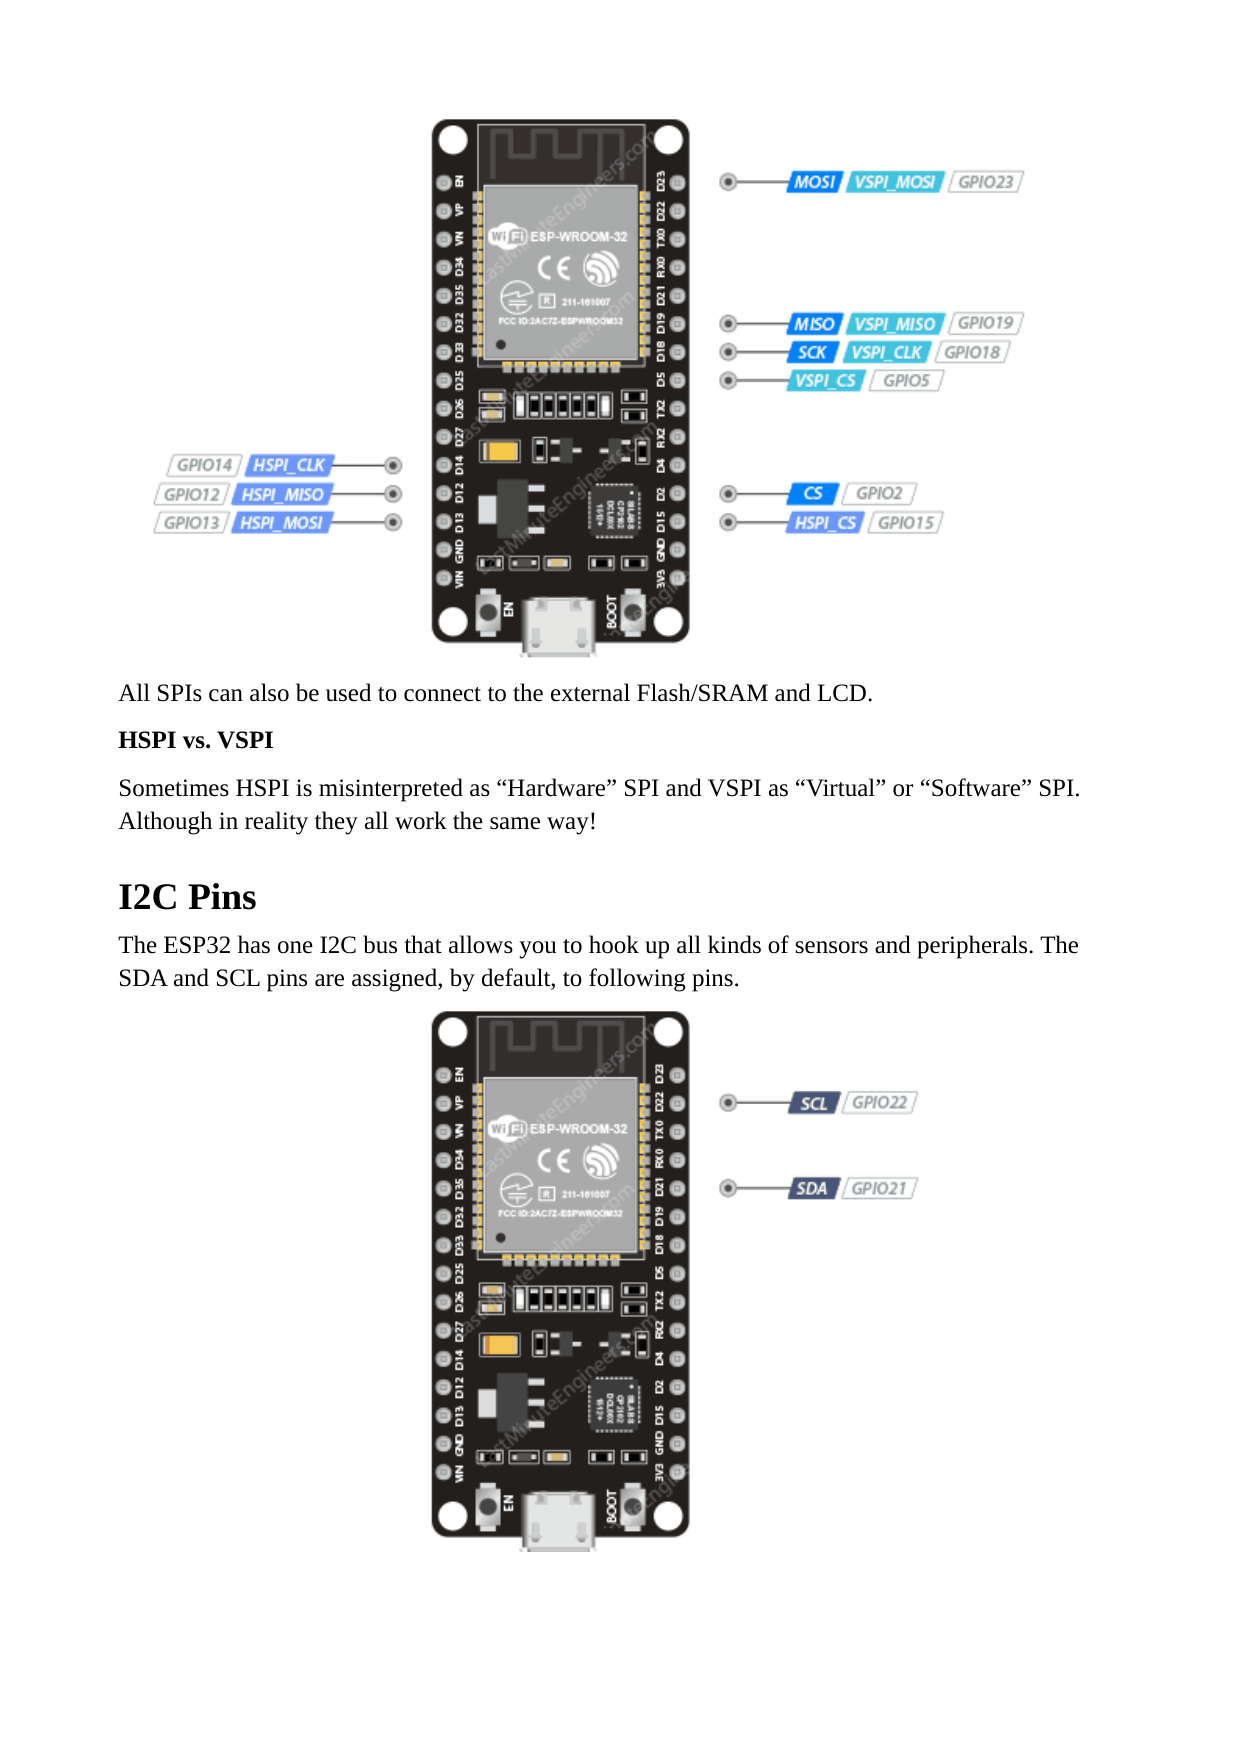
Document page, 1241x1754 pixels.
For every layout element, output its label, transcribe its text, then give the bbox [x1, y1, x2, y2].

subtitle I2C Pins [118, 874, 1122, 917]
text The ESP32 has one I2C bus that allows you to hook up all kinds of sensors and peripherals. The SDA and SCL pins are assigned, by default, to following pins. [118, 930, 1122, 992]
picture [118, 118, 1026, 659]
text Sometimes HSPI is misinterpreted as “Hardware” SPI and VSPI as “Virtual” or “Software” SPI. Although in reality they all work the same way! [118, 773, 1122, 834]
text HSPI vs. VSPI [118, 725, 1122, 754]
text All SPIs can also be used to connect to the external Flash/SRAM and LCD. [118, 678, 1122, 706]
picture [118, 1010, 1026, 1552]
